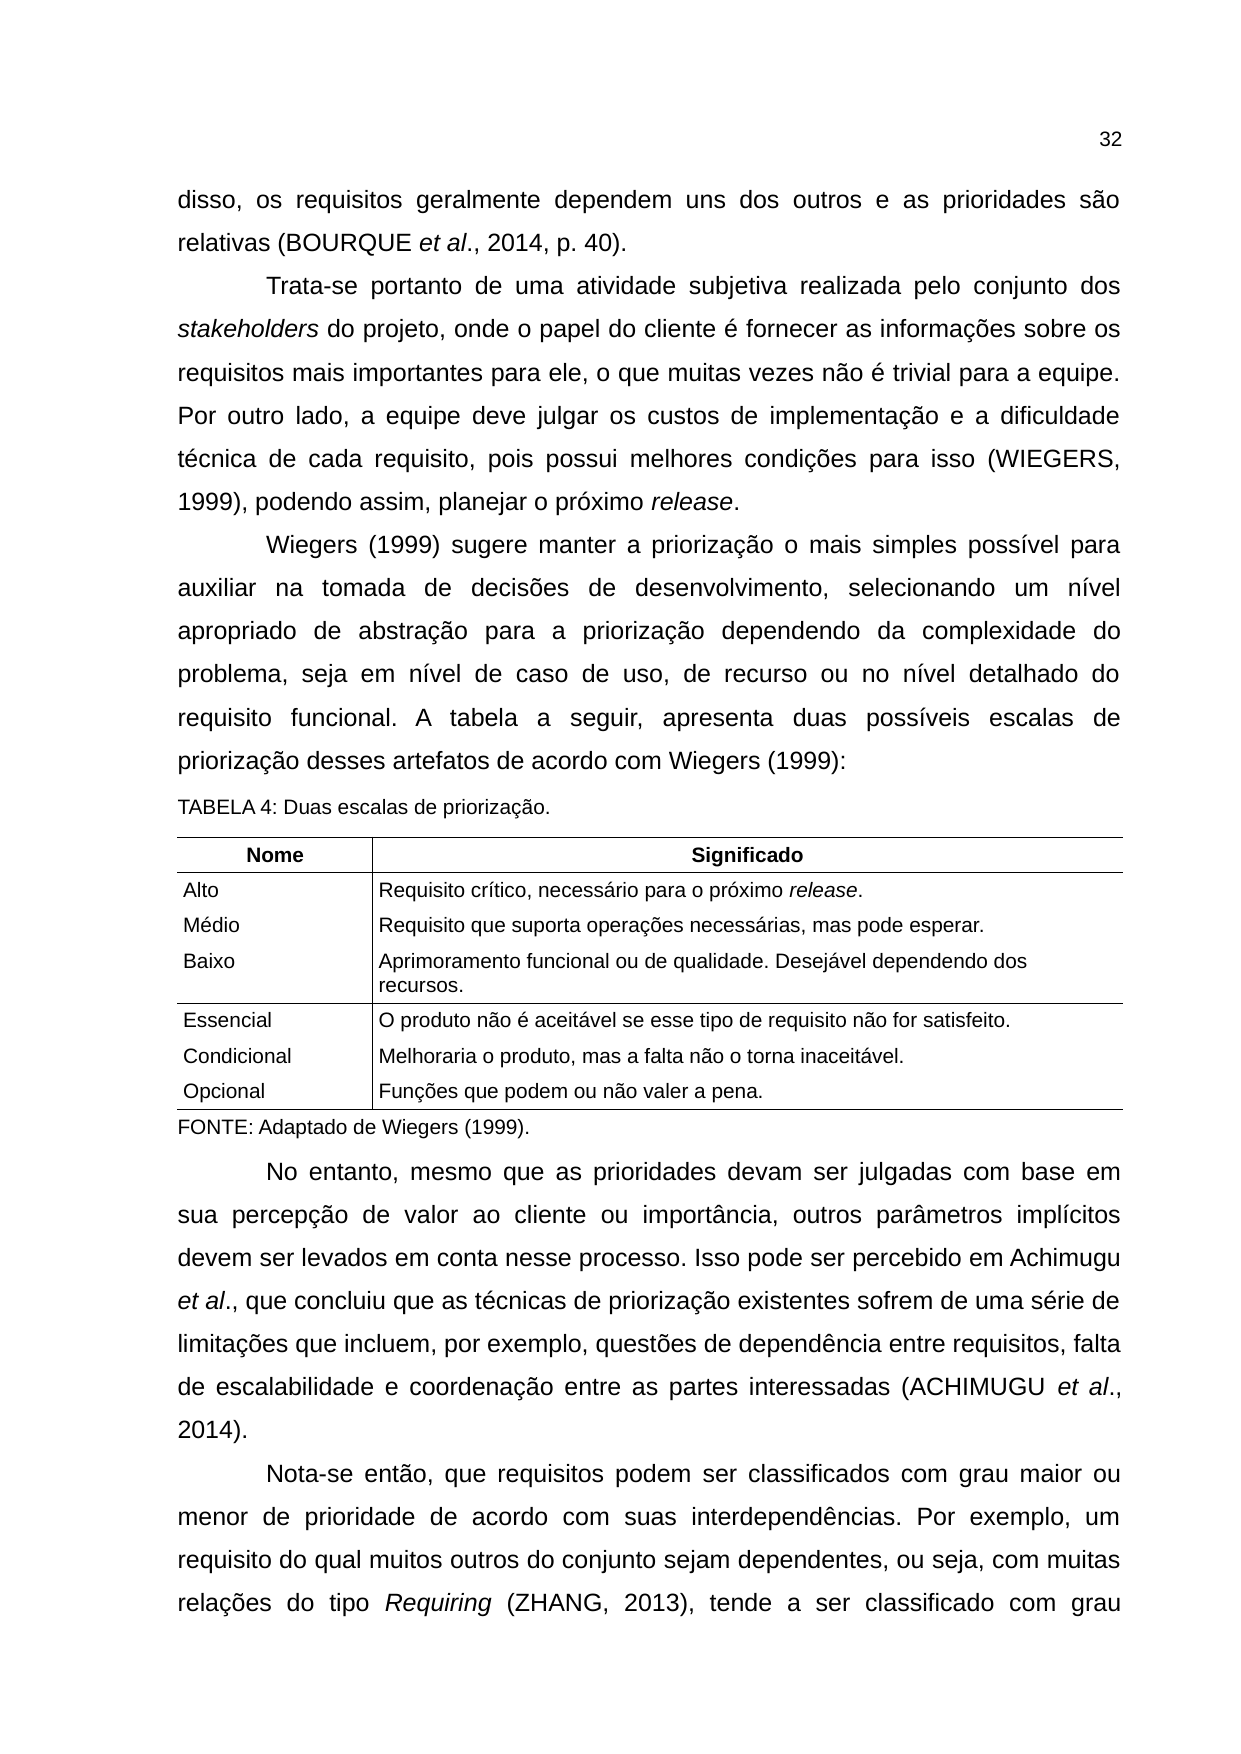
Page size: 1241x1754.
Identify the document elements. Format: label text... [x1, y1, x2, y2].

table_header Nome [177, 838, 372, 872]
text FONTE: Adaptado de Wiegers (1999). [177, 1115, 1122, 1139]
table_cell Alto [177, 873, 372, 908]
table_cell Aprimoramento funcional ou de qualidade. Desejável dependendo dos recursos. [373, 943, 1122, 1002]
table_cell Opcional [177, 1073, 372, 1109]
table_cell Melhoraria o produto, mas a falta não o torna inaceitável. [373, 1038, 1122, 1073]
table_cell Condicional [177, 1038, 372, 1073]
text No entanto, mesmo que as prioridades devam ser julgadas com base em sua percepção de valor ao cliente ou importância, outros parâmetros implícitos devem ser levados em conta nesse processo. Isso pode ser percebido em Achimugu et al., que concluiu que as técnicas de priorização existentes sofrem de uma série de limitações que incluem, por exemplo, questões de dependência entre requisitos, falta de escalabilidade e coordenação entre as partes interessadas (ACHIMUGU et al., 2014). [177, 1157, 1122, 1444]
table_cell Médio [177, 908, 372, 943]
table_cell Essencial [177, 1004, 372, 1038]
table_cell Requisito que suporta operações necessárias, mas pode esperar. [373, 908, 1122, 943]
table_cell Requisito crítico, necessário para o próximo release. [373, 873, 1122, 908]
text Trata-se portanto de uma atividade subjetiva realizada pelo conjunto dos stakeholders do projeto, onde o papel do cliente é fornecer as informações sobre os requisitos mais importantes para ele, o que muitas vezes não é trivial para a equipe. Por outro lado, a equipe deve julgar os custos de implementação e a dificuldade técnica de cada requisito, pois possui melhores condições para isso (WIEGERS, 1999), podendo assim, planejar o próximo release. [177, 271, 1122, 516]
text TABELA 4: Duas escalas de priorização. [177, 795, 1122, 819]
table_cell O produto não é aceitável se esse tipo de requisito não for satisfeito. [373, 1004, 1122, 1038]
text Nota-se então, que requisitos podem ser classificados com grau maior ou menor de prioridade de acordo com suas interdependências. Por exemplo, um requisito do qual muitos outros do conjunto sejam dependentes, ou seja, com muitas relações do tipo Requiring (ZHANG, 2013), tende a ser classificado com grau [177, 1458, 1122, 1617]
text disso, os requisitos geralmente dependem uns dos outros e as prioridades são relativas (BOURQUE et al., 2014, p. 40). [177, 185, 1122, 257]
table_cell Funções que podem ou não valer a pena. [373, 1073, 1122, 1109]
text Wiegers (1999) sugere manter a priorização o mais simples possível para auxiliar na tomada de decisões de desenvolvimento, selecionando um nível apropriado de abstração para a priorização dependendo da complexidade do problema, seja em nível de caso de uso, de recurso ou no nível detalhado do requisito funcional. A tabela a seguir, apresenta duas possíveis escalas de priorização desses artefatos de acordo com Wiegers (1999): [177, 530, 1122, 774]
table_cell Baixo [177, 943, 372, 1002]
table_header Significado [373, 838, 1122, 872]
